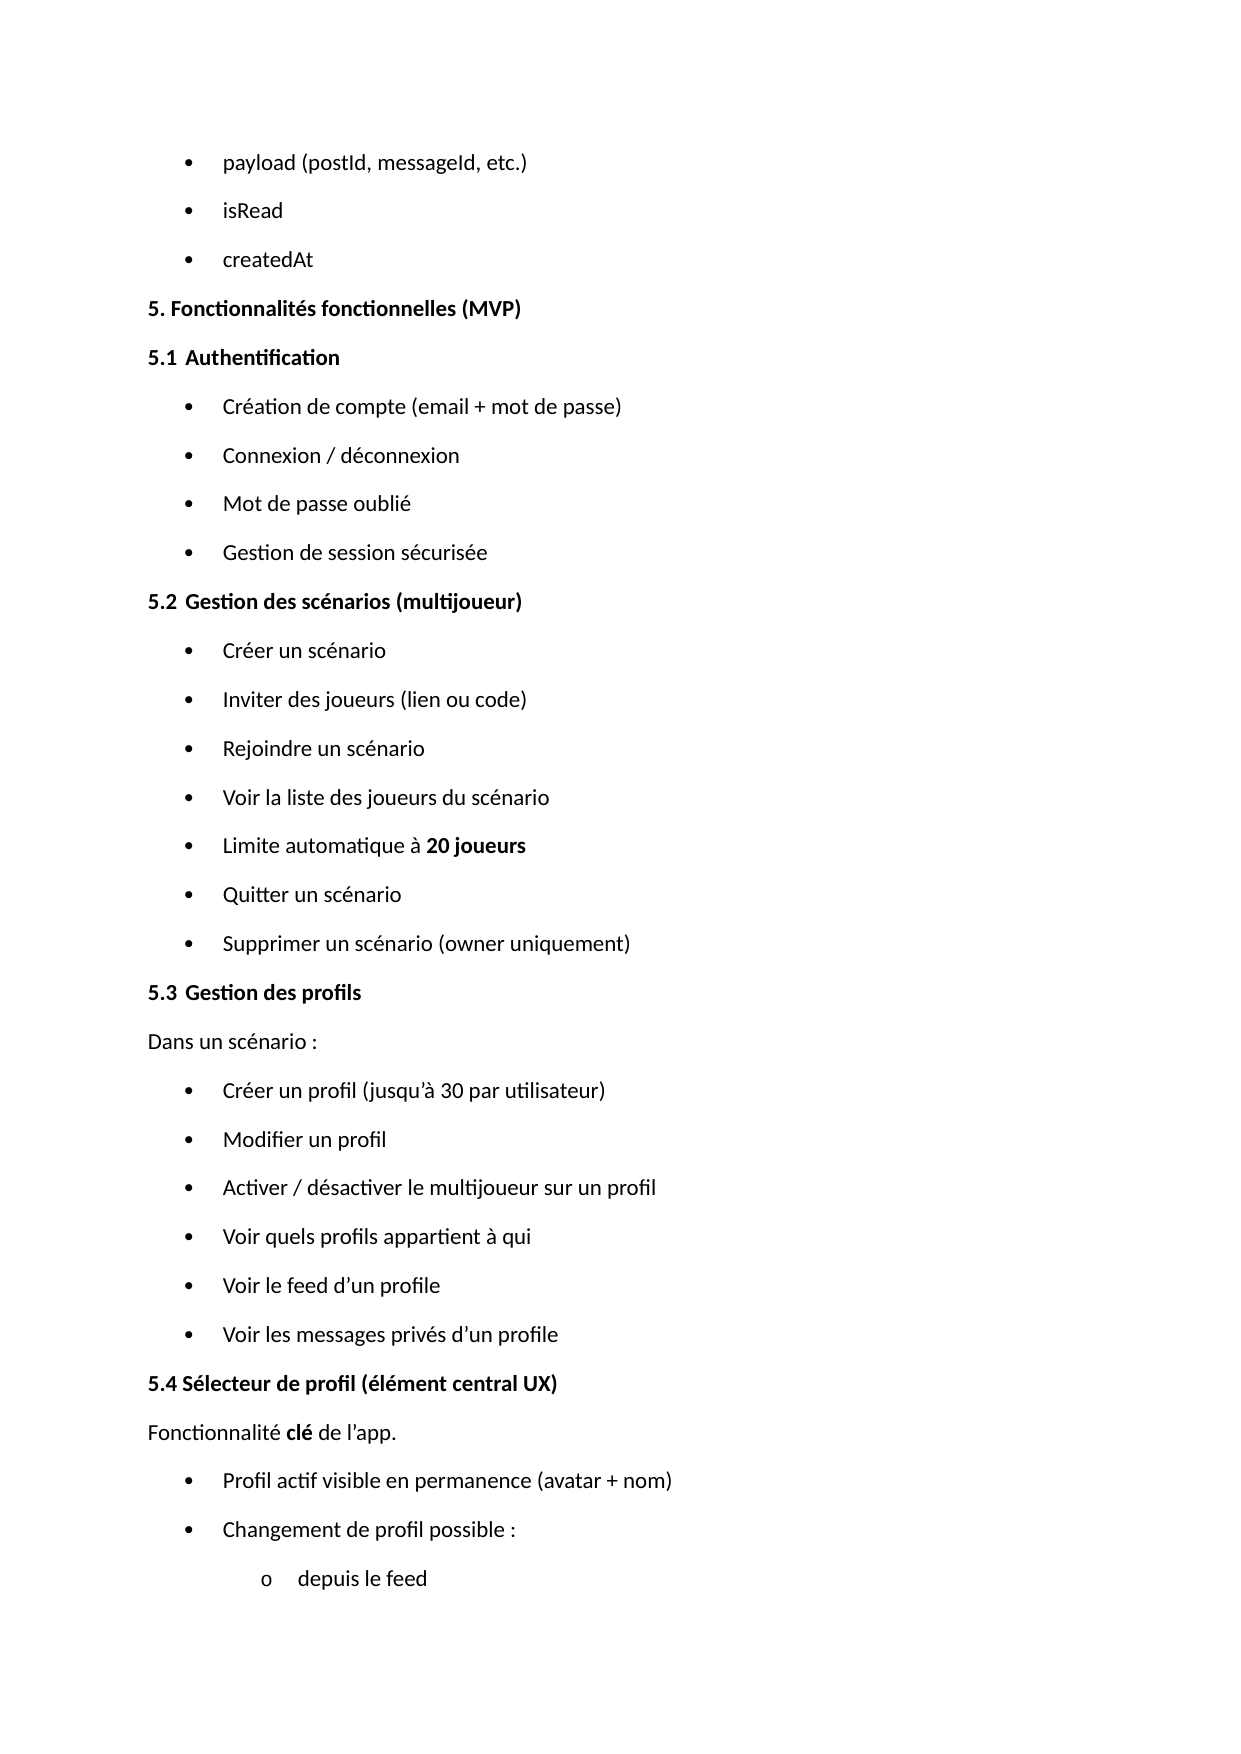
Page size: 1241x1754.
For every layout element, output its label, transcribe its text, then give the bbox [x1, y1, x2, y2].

list Profil actif visible en permanence (avatar + nom) [185, 1467, 1093, 1495]
list Créer un profil (jusqu’à 30 par utilisateur) [185, 1076, 1093, 1104]
list Authentification [148, 343, 1093, 371]
text 5. Fonctionnalités fonctionnelles (MVP) [148, 294, 1093, 322]
list depuis le feed [260, 1564, 1093, 1593]
list Changement de profil possible : [185, 1516, 1093, 1543]
list Limite automatique à 20 joueurs [185, 832, 1093, 859]
list Gestion de session sécurisée [185, 538, 1093, 566]
list Gestion des scénarios (multijoueur) [148, 587, 1093, 615]
list isRead [185, 196, 1093, 224]
list Voir la liste des joueurs du scénario [185, 783, 1093, 811]
list Voir quels profils appartient à qui [185, 1222, 1093, 1250]
list Voir le feed d’un profile [185, 1271, 1093, 1299]
list Quitter un scénario [185, 880, 1093, 908]
list Création de compte (email + mot de passe) [185, 392, 1093, 420]
list Rejoindre un scénario [185, 734, 1093, 762]
list Mot de passe oublié [185, 489, 1093, 518]
list Créer un scénario [185, 636, 1093, 664]
list Inviter des joueurs (lien ou code) [185, 685, 1093, 713]
list Connexion / déconnexion [185, 441, 1093, 469]
list Voir les messages privés d’un profile [185, 1320, 1093, 1348]
list createdAt [185, 245, 1093, 273]
text 5.4 Sélecteur de profil (élément central UX) [148, 1369, 1093, 1397]
list Activer / désactiver le multijoueur sur un profil [185, 1173, 1093, 1202]
text Dans un scénario : [148, 1027, 1093, 1055]
list Gestion des profils [148, 978, 1093, 1006]
list Modifier un profil [185, 1125, 1093, 1153]
text Fonctionnalité clé de l’app. [148, 1418, 1093, 1446]
list payload (postId, messageId, etc.) [185, 148, 1093, 176]
list Supprimer un scénario (owner uniquement) [185, 929, 1093, 957]
